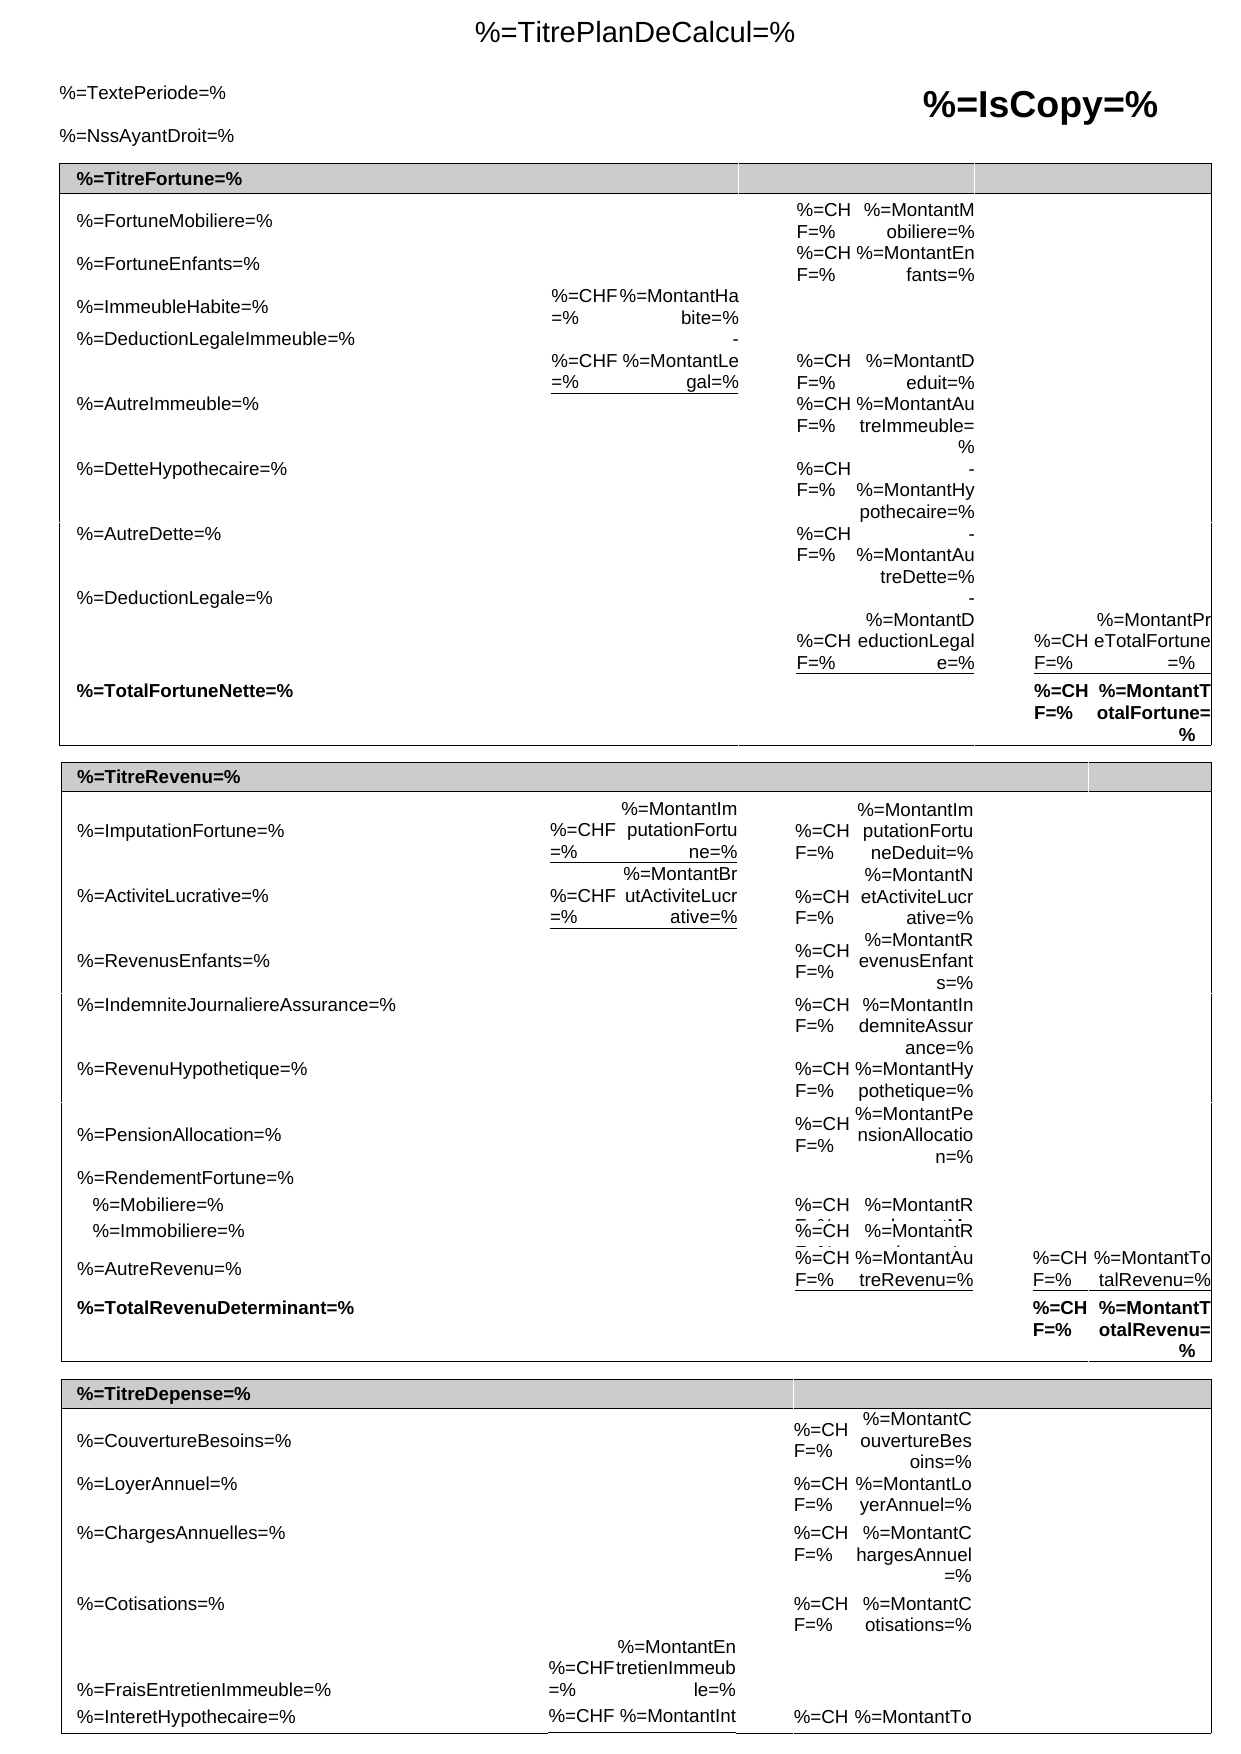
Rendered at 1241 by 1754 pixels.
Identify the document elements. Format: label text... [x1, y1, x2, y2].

table_header [739, 164, 796, 193]
table_cell %=CHF=% [794, 1516, 853, 1586]
table_cell [1033, 1220, 1088, 1247]
table_cell [796, 674, 856, 745]
table_cell %=CH [794, 1700, 853, 1733]
table_cell [973, 1167, 1033, 1194]
table_cell [1087, 1409, 1211, 1473]
table_cell [975, 393, 1034, 458]
table_cell [548, 1586, 615, 1636]
table_cell [62, 1473, 77, 1516]
table_cell [62, 1409, 77, 1473]
table_cell %=MontantTotalFortune=% [1090, 674, 1211, 745]
table_cell [618, 394, 738, 458]
table_cell [551, 587, 618, 674]
table_cell [62, 1167, 77, 1194]
table_cell [1087, 1473, 1211, 1516]
table_cell [62, 863, 77, 929]
table_cell [550, 1194, 617, 1220]
table_cell [617, 1167, 737, 1194]
table_cell [1031, 1700, 1087, 1733]
table_cell [1033, 1103, 1088, 1167]
table_cell [548, 1516, 615, 1586]
table_cell [617, 1291, 737, 1361]
table_cell [618, 674, 738, 745]
table_cell %=CHF=% [550, 792, 617, 862]
table_cell %=CHF=% [1034, 587, 1090, 673]
table_cell [1089, 863, 1211, 929]
table_cell [737, 1103, 795, 1167]
table_cell %=CHF=% [551, 285, 618, 328]
table_header [548, 1380, 615, 1408]
table_cell %=FortuneMobiliere=% [76, 194, 551, 242]
table_cell %=MontantPreTotalFortune=% [1090, 587, 1211, 673]
table_cell - %=MontantDeductionLegale=% [856, 587, 974, 673]
table_cell [973, 1247, 1033, 1291]
table_cell [1089, 994, 1211, 1058]
text %=TitrePlanDeCalcul=% [59, 15, 1211, 48]
table_cell [60, 458, 76, 522]
table_cell %=CHF=% [795, 792, 854, 863]
table_cell [62, 1700, 77, 1733]
table_header [1089, 763, 1211, 791]
table_cell [1033, 1167, 1088, 1194]
table_cell [1031, 1586, 1087, 1636]
table_cell [737, 1058, 795, 1102]
table_cell %=CHF=% [795, 1220, 854, 1247]
table_cell [617, 929, 737, 993]
table_cell [1090, 393, 1211, 458]
table_cell [856, 674, 974, 745]
table_header [794, 1380, 853, 1408]
table_cell [618, 242, 738, 285]
table_cell %=CHF=% [796, 587, 856, 673]
table_cell [62, 994, 77, 1058]
table_header [975, 164, 1034, 193]
table_cell %=FraisEntretienImmeuble=% [77, 1636, 548, 1700]
table_cell [62, 1194, 77, 1220]
table_cell %=Immobiliere=% [77, 1220, 550, 1247]
table_cell [1090, 458, 1211, 522]
table_cell [618, 194, 738, 242]
table_cell [617, 1247, 737, 1291]
table_cell [62, 1058, 77, 1102]
table_cell [550, 929, 617, 993]
table_cell [739, 458, 796, 522]
table_cell %=AutreImmeuble=% [76, 393, 551, 458]
table_cell [62, 1586, 77, 1636]
table_cell [736, 1586, 793, 1636]
table_cell %=MontantHypothetique=% [854, 1058, 973, 1102]
table_cell %=CHF=% [794, 1473, 853, 1516]
table_cell %=CHF=% [1033, 1247, 1088, 1290]
table_header [62, 1380, 77, 1408]
table_cell %=CHF=% [795, 994, 854, 1058]
table_cell [1031, 1516, 1087, 1586]
table_cell %=AutreDette=% [76, 523, 551, 587]
table_cell %=MontantImputationFortune=% [617, 792, 737, 862]
table_cell %=Cotisations=% [77, 1586, 548, 1636]
table_cell %=MontantTotalRevenu=% [1089, 1247, 1211, 1290]
table_cell [1089, 1103, 1211, 1167]
table_cell %=CHF=% [1034, 674, 1090, 745]
table_cell [60, 328, 76, 393]
table_cell [736, 1409, 793, 1473]
table_cell [60, 194, 76, 242]
table_cell [615, 1516, 736, 1586]
table_cell %=DeductionLegale=% [76, 587, 551, 674]
table_cell [550, 1220, 617, 1247]
table_cell [796, 285, 856, 328]
table_cell [551, 674, 618, 745]
table_header %=TitreDepense=% [77, 1380, 548, 1408]
table_cell %=NssAyantDroit=% [59, 125, 870, 147]
table_cell [1087, 1700, 1211, 1733]
table_cell %=CHF=% [548, 1636, 615, 1700]
table_cell - %=MontantAutreDette=% [856, 523, 974, 587]
table_cell %=CHF=% [1033, 1291, 1088, 1361]
table_cell [973, 1291, 1033, 1361]
table_cell [1031, 1473, 1087, 1516]
table_cell %=MontantNetActiviteLucrative=% [854, 863, 973, 929]
table_cell [62, 1636, 77, 1700]
table_cell [975, 285, 1034, 328]
table_cell %=IndemniteJournaliereAssurance=% [77, 994, 550, 1058]
table_cell [60, 523, 76, 587]
table_cell [62, 929, 77, 993]
table_cell [1090, 523, 1211, 587]
table_cell [972, 1700, 1031, 1733]
table_cell [617, 1194, 737, 1220]
table_cell [737, 1167, 795, 1194]
table_cell %=CHF=% [796, 393, 856, 458]
table_cell %=CHF=% [551, 328, 618, 393]
table_cell [1033, 792, 1088, 863]
table_cell [550, 1247, 617, 1291]
table_cell %=CHF=% [795, 1103, 854, 1167]
table_cell [1089, 929, 1211, 993]
table_cell [975, 328, 1034, 393]
table_cell [1034, 242, 1090, 285]
table_header [736, 1380, 793, 1408]
table_cell [551, 458, 618, 522]
table_cell %=DetteHypothecaire=% [76, 458, 551, 522]
table_cell [975, 674, 1034, 745]
table_cell %=TotalFortuneNette=% [76, 674, 551, 745]
table_cell %=CHF=% [796, 242, 856, 285]
table_header %=IsCopy=% [870, 82, 1211, 125]
table_cell [972, 1473, 1031, 1516]
table_header %=TextePeriode=% [59, 82, 870, 125]
table_cell [737, 994, 795, 1058]
table_cell %=MontantHabite=% [618, 285, 738, 328]
table_cell %=MontantBrutActiviteLucrative=% [617, 863, 737, 928]
table_cell %=CHF=% [796, 458, 856, 522]
table_header %=TitreFortune=% [76, 164, 551, 193]
table_cell [1087, 1636, 1211, 1700]
table_cell [739, 523, 796, 587]
table_cell [551, 394, 618, 458]
table_cell [550, 1167, 617, 1194]
table_cell [1033, 1194, 1088, 1220]
table_cell %=CHF=% [794, 1409, 853, 1473]
table_header [796, 164, 856, 193]
table_cell [1034, 458, 1090, 522]
table_cell [737, 792, 795, 863]
table_header [854, 763, 973, 791]
table_cell %=CHF=% [795, 1247, 854, 1290]
table_cell %=MontantMobiliere=% [856, 194, 974, 242]
table_header [737, 763, 795, 791]
table_cell %=LoyerAnnuel=% [77, 1473, 548, 1516]
table_cell [1089, 1167, 1211, 1194]
table_header [62, 763, 77, 791]
table_cell [1033, 863, 1088, 929]
table_cell [1033, 929, 1088, 993]
table_cell [1090, 242, 1211, 285]
table_cell [1090, 285, 1211, 328]
table_header [1034, 164, 1090, 193]
table_cell [1087, 1516, 1211, 1586]
table_cell %=CHF=% [795, 1058, 854, 1102]
table_cell [617, 994, 737, 1058]
table_cell [737, 1291, 795, 1361]
table_cell [617, 1058, 737, 1102]
table_cell [853, 1636, 972, 1700]
table_cell [737, 1220, 795, 1247]
table_header [617, 763, 737, 791]
table_header [1033, 763, 1088, 791]
table_cell %=CHF=% [795, 929, 854, 993]
table_cell [618, 587, 738, 674]
table_cell %=MontantRevenusEnfants=% [854, 929, 973, 993]
table_cell [972, 1409, 1031, 1473]
table_cell [62, 1247, 77, 1291]
table_cell %=RevenusEnfants=% [77, 929, 550, 993]
table_cell [737, 929, 795, 993]
table_cell [1090, 328, 1211, 393]
table_cell [551, 523, 618, 587]
table_cell %=MontantCouvertureBesoins=% [853, 1409, 972, 1473]
table_cell %=DeductionLegaleImmeuble=% [76, 328, 551, 393]
table_cell [615, 1586, 736, 1636]
table_cell [975, 242, 1034, 285]
table_cell [615, 1473, 736, 1516]
table_cell %=MontantIndemniteAssurance=% [854, 994, 973, 1058]
table_cell [975, 587, 1034, 674]
table_cell [736, 1473, 793, 1516]
table_cell [739, 674, 796, 745]
table_cell [60, 285, 76, 328]
table_cell [618, 458, 738, 522]
table_cell %=CHF=% [794, 1586, 853, 1636]
table_cell %=MontantEntretienImmeuble=% [615, 1636, 736, 1700]
table_cell %=MontantLoyerAnnuel=% [853, 1473, 972, 1516]
table_cell %=PensionAllocation=% [77, 1103, 550, 1167]
table_cell %=Mobiliere=% [77, 1194, 550, 1220]
table_header [856, 164, 974, 193]
table_cell [1034, 523, 1090, 587]
table_cell [1033, 1058, 1088, 1102]
table_cell [973, 863, 1033, 929]
table_cell [1034, 194, 1090, 242]
table_header [853, 1380, 972, 1408]
table_header [550, 763, 617, 791]
table_cell [973, 1058, 1033, 1102]
table_cell [739, 285, 796, 328]
table_cell %=CHF=% [795, 863, 854, 929]
table_cell [550, 1058, 617, 1102]
table_cell [615, 1409, 736, 1473]
table_cell [617, 1103, 737, 1167]
table_cell %=ActiviteLucrative=% [77, 863, 550, 929]
table_cell %=MontantAutreRevenu=% [854, 1247, 973, 1290]
table_cell [736, 1700, 793, 1733]
table_header [618, 164, 738, 193]
table_cell [60, 587, 76, 674]
table_cell [737, 1194, 795, 1220]
table_cell [1034, 393, 1090, 458]
table_cell %=CHF=% [795, 1194, 854, 1220]
table_cell [737, 863, 795, 929]
table_cell - %=MontantLegal=% [618, 328, 738, 393]
table_header [972, 1380, 1031, 1408]
table_cell %=FortuneEnfants=% [76, 242, 551, 285]
table_header [795, 763, 854, 791]
table_cell %=RendementFortune=% [77, 1167, 550, 1194]
table_header [1031, 1380, 1087, 1408]
table_cell %=AutreRevenu=% [77, 1247, 550, 1291]
table_cell [1087, 1586, 1211, 1636]
table_cell [736, 1516, 793, 1586]
table_header [1090, 164, 1211, 193]
table_cell [617, 1220, 737, 1247]
table_cell [1090, 194, 1211, 242]
table_cell [794, 1636, 853, 1700]
table_header [60, 164, 76, 193]
table_cell %=MontantTo [853, 1700, 972, 1733]
table_cell [60, 393, 76, 458]
table_cell [972, 1516, 1031, 1586]
table_cell %=MontantRendementMobiliere=% [854, 1194, 973, 1220]
table_cell [62, 1291, 77, 1361]
table_cell [737, 1247, 795, 1291]
table_cell %=MontantImputationFortuneDeduit=% [854, 792, 973, 863]
table_cell %=InteretHypothecaire=% [77, 1700, 548, 1733]
table_cell [854, 1291, 973, 1361]
table_cell [973, 1220, 1033, 1247]
table_cell %=MontantTotalRevenu=% [1089, 1291, 1211, 1361]
table_cell %=CHF=% [550, 863, 617, 928]
table_cell [973, 1194, 1033, 1220]
table_cell %=MontantCotisations=% [853, 1586, 972, 1636]
table_cell [972, 1586, 1031, 1636]
table_cell %=ImmeubleHabite=% [76, 285, 551, 328]
table_cell [62, 1516, 77, 1586]
table_cell [739, 194, 796, 242]
table_cell %=TotalRevenuDeterminant=% [77, 1291, 550, 1361]
table_header [551, 164, 618, 193]
table_cell [1033, 994, 1088, 1058]
table_cell [1031, 1636, 1087, 1700]
table_cell [972, 1636, 1031, 1700]
table_header [615, 1380, 736, 1408]
table_cell [1089, 1220, 1211, 1247]
table_cell [975, 458, 1034, 522]
table_cell - %=MontantHypothecaire=% [856, 458, 974, 522]
table_cell [1031, 1409, 1087, 1473]
table_cell [1034, 328, 1090, 393]
table_cell %=CHF=% [796, 328, 856, 393]
table_cell %=ChargesAnnuelles=% [77, 1516, 548, 1586]
table_header [1087, 1380, 1211, 1408]
table_cell %=RevenuHypothetique=% [77, 1058, 550, 1102]
table_cell %=CHF=% [796, 194, 856, 242]
table_cell [739, 328, 796, 393]
table_cell [548, 1409, 615, 1473]
table_cell [973, 994, 1033, 1058]
table_cell [60, 242, 76, 285]
table_cell %=MontantChargesAnnuel=% [853, 1516, 972, 1586]
table_cell [550, 1291, 617, 1361]
table_cell %=MontantDeduit=% [856, 328, 974, 393]
table_cell [1034, 285, 1090, 328]
table_header %=TitreRevenu=% [77, 763, 550, 791]
table_cell %=MontantRendementImmobiliere=% [854, 1220, 973, 1247]
table_cell [1089, 1194, 1211, 1220]
table_cell [739, 587, 796, 674]
table_cell [795, 1291, 854, 1361]
table_cell [975, 523, 1034, 587]
table_cell [973, 792, 1033, 863]
table_cell [62, 1220, 77, 1247]
table_cell %=CouvertureBesoins=% [77, 1409, 548, 1473]
table_cell [973, 1103, 1033, 1167]
table_cell %=MontantInt [615, 1700, 736, 1732]
table_cell [795, 1167, 854, 1194]
table_cell [551, 242, 618, 285]
table_header [973, 763, 1033, 791]
table_cell %=ImputationFortune=% [77, 792, 550, 863]
table_cell %=MontantPensionAllocation=% [854, 1103, 973, 1167]
table_cell [1089, 1058, 1211, 1102]
table_cell [973, 929, 1033, 993]
table_cell [550, 1103, 617, 1167]
table_cell [854, 1167, 973, 1194]
table_cell [739, 393, 796, 458]
table_cell [60, 674, 76, 745]
table_cell [551, 194, 618, 242]
table_cell [62, 792, 77, 863]
table_cell %=MontantEnfants=% [856, 242, 974, 285]
table_cell [975, 194, 1034, 242]
table_cell [736, 1636, 793, 1700]
table_cell [1089, 792, 1211, 863]
table_cell %=CHF=% [796, 523, 856, 587]
table_cell [739, 242, 796, 285]
table_cell [62, 1103, 77, 1167]
table_cell [550, 994, 617, 1058]
table_cell [618, 523, 738, 587]
table_cell [870, 125, 1211, 147]
table_cell %=CHF [548, 1700, 615, 1732]
table_cell %=MontantAutreImmeuble=% [856, 393, 974, 458]
table_cell [856, 285, 974, 328]
table_cell [548, 1473, 615, 1516]
